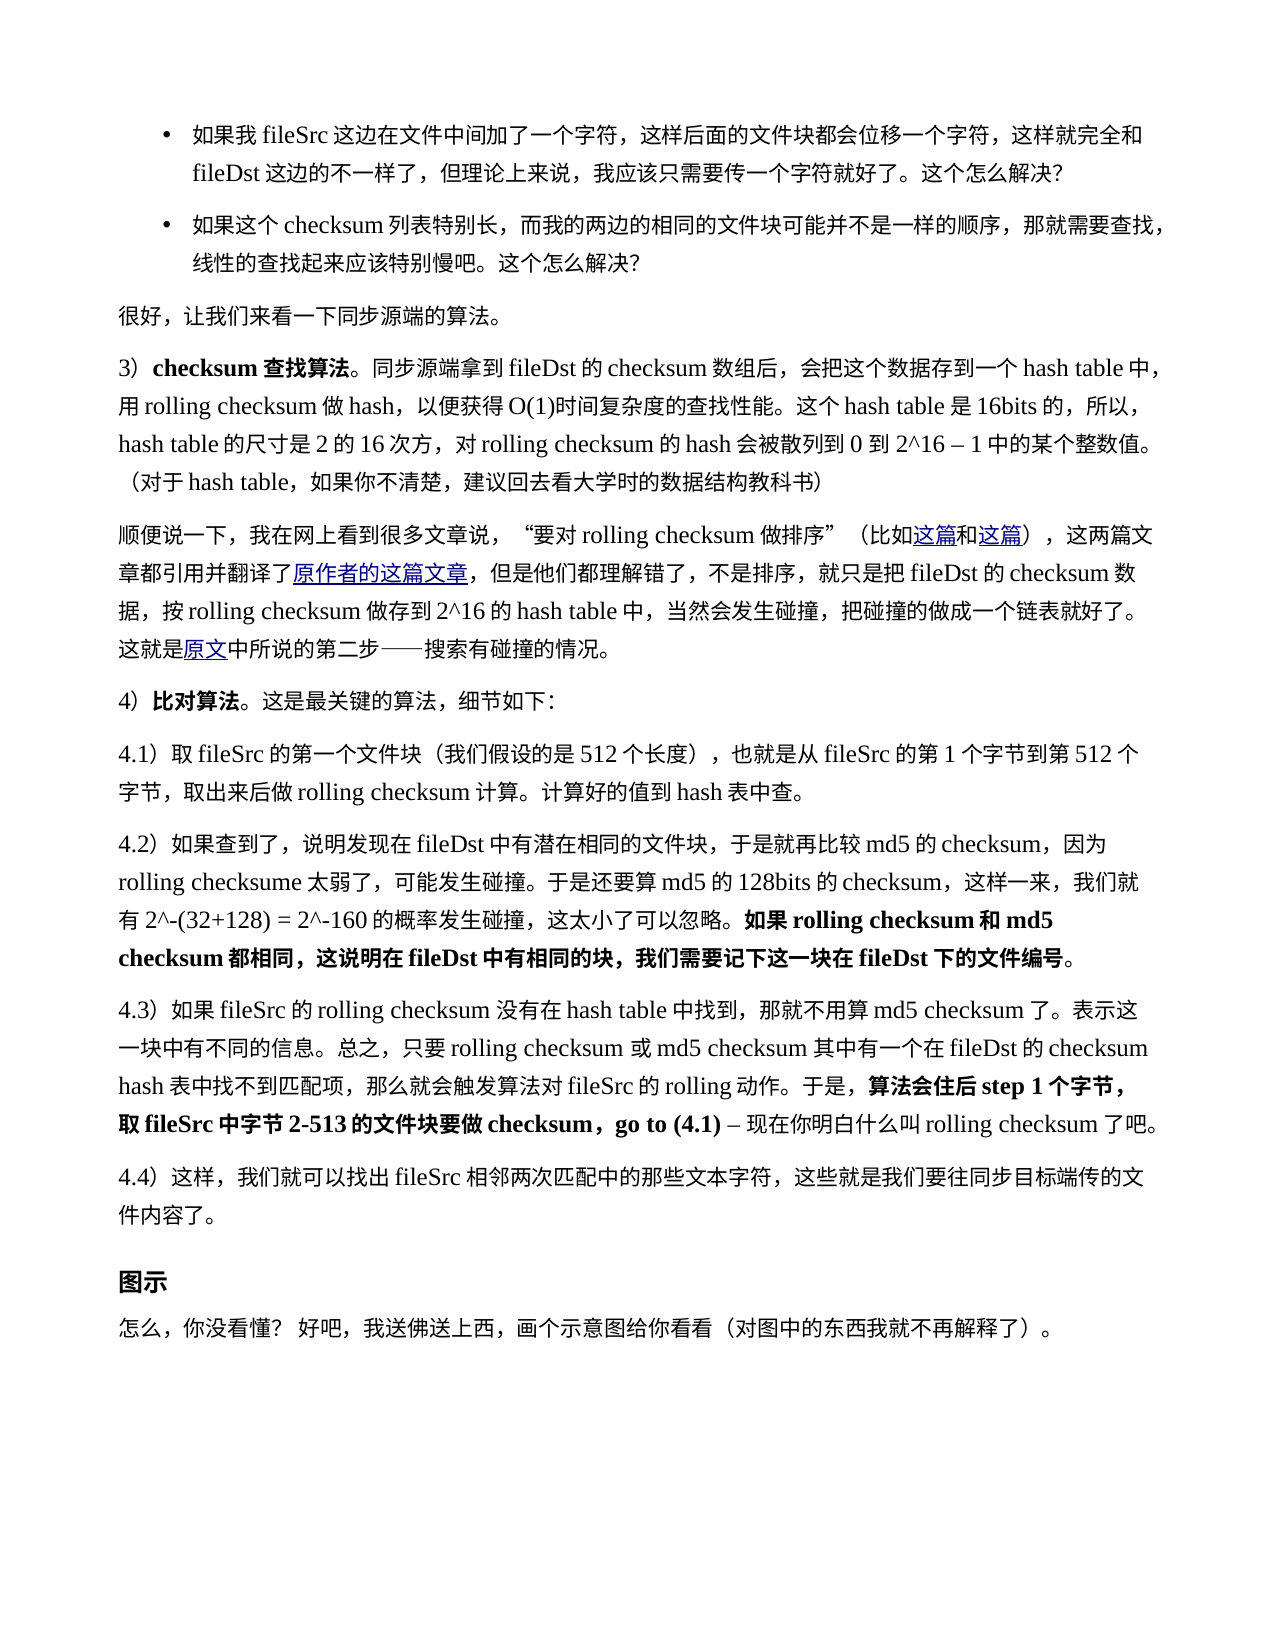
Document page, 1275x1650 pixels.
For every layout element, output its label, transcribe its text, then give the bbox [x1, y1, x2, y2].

text 4.2）如果查到了，说明发现在fileDst中有潜在相同的文件块，于是就再比较md5的checksum，因为rolling checksume太弱了，可能发生碰撞。于是还要算md5的128bits的checksum，这样一来，我们就有 2^-(32+128) = 2^-160的概率发生碰撞，这太小了可以忽略。如果rolling checksum和md5 checksum都相同，这说明在fileDst中有相同的块，我们需要记下这一块在fileDst下的文件编号。 [118, 827, 1157, 973]
text 很好，让我们来看一下同步源端的算法。 [118, 299, 1157, 331]
text 顺便说一下，我在网上看到很多文章说，“要对rolling checksum做排序”（比如这篇和这篇），这两篇文章都引用并翻译了原作者的这篇文章，但是他们都理解错了，不是排序，就只是把fileDst的checksum数据，按rolling checksum做存到2^16的hash table中，当然会发生碰撞，把碰撞的做成一个链表就好了。这就是原文中所说的第二步——搜索有碰撞的情况。 [118, 518, 1157, 663]
text 怎么，你没看懂？ 好吧，我送佛送上西，画个示意图给你看看（对图中的东西我就不再解释了）。 [118, 1311, 1157, 1343]
text 4）比对算法。这是最关键的算法，细节如下： [118, 684, 1157, 716]
list 如果我fileSrc这边在文件中间加了一个字符，这样后面的文件块都会位移一个字符，这样就完全和fileDst这边的不一样了，但理论上来说，我应该只需要传一个字符就好了。这个怎么解决？ [162, 118, 1157, 188]
text 4.3）如果fileSrc的rolling checksum 没有在hash table中找到，那就不用算md5 checksum了。表示这一块中有不同的信息。总之，只要rolling checksum 或 md5 checksum 其中有一个在fileDst的checksum hash表中找不到匹配项，那么就会触发算法对fileSrc的rolling动作。于是，算法会住后step 1个字节，取fileSrc中字节2-513的文件块要做checksum，go to (4.1) – 现在你明白什么叫rolling checksum了吧。 [118, 993, 1157, 1139]
text 4.1）取fileSrc的第一个文件块（我们假设的是512个长度），也就是从fileSrc的第1个字节到第512个字节，取出来后做rolling checksum计算。计算好的值到hash表中查。 [118, 737, 1157, 806]
list 如果这个checksum列表特别长，而我的两边的相同的文件块可能并不是一样的顺序，那就需要查找，线性的查找起来应该特别慢吧。这个怎么解决？ [162, 208, 1157, 278]
subtitle 图示 [118, 1263, 1157, 1299]
text 3）checksum查找算法。同步源端拿到fileDst的checksum数组后，会把这个数据存到一个hash table中，用rolling checksum做hash，以便获得O(1)时间复杂度的查找性能。这个hash table是16bits的，所以，hash table的尺寸是2的16次方，对rolling checksum的hash会被散列到0 到 2^16 – 1中的某个整数值。（对于hash table，如果你不清楚，建议回去看大学时的数据结构教科书） [118, 351, 1157, 497]
text 4.4）这样，我们就可以找出fileSrc相邻两次匹配中的那些文本字符，这些就是我们要往同步目标端传的文件内容了。 [118, 1160, 1157, 1229]
